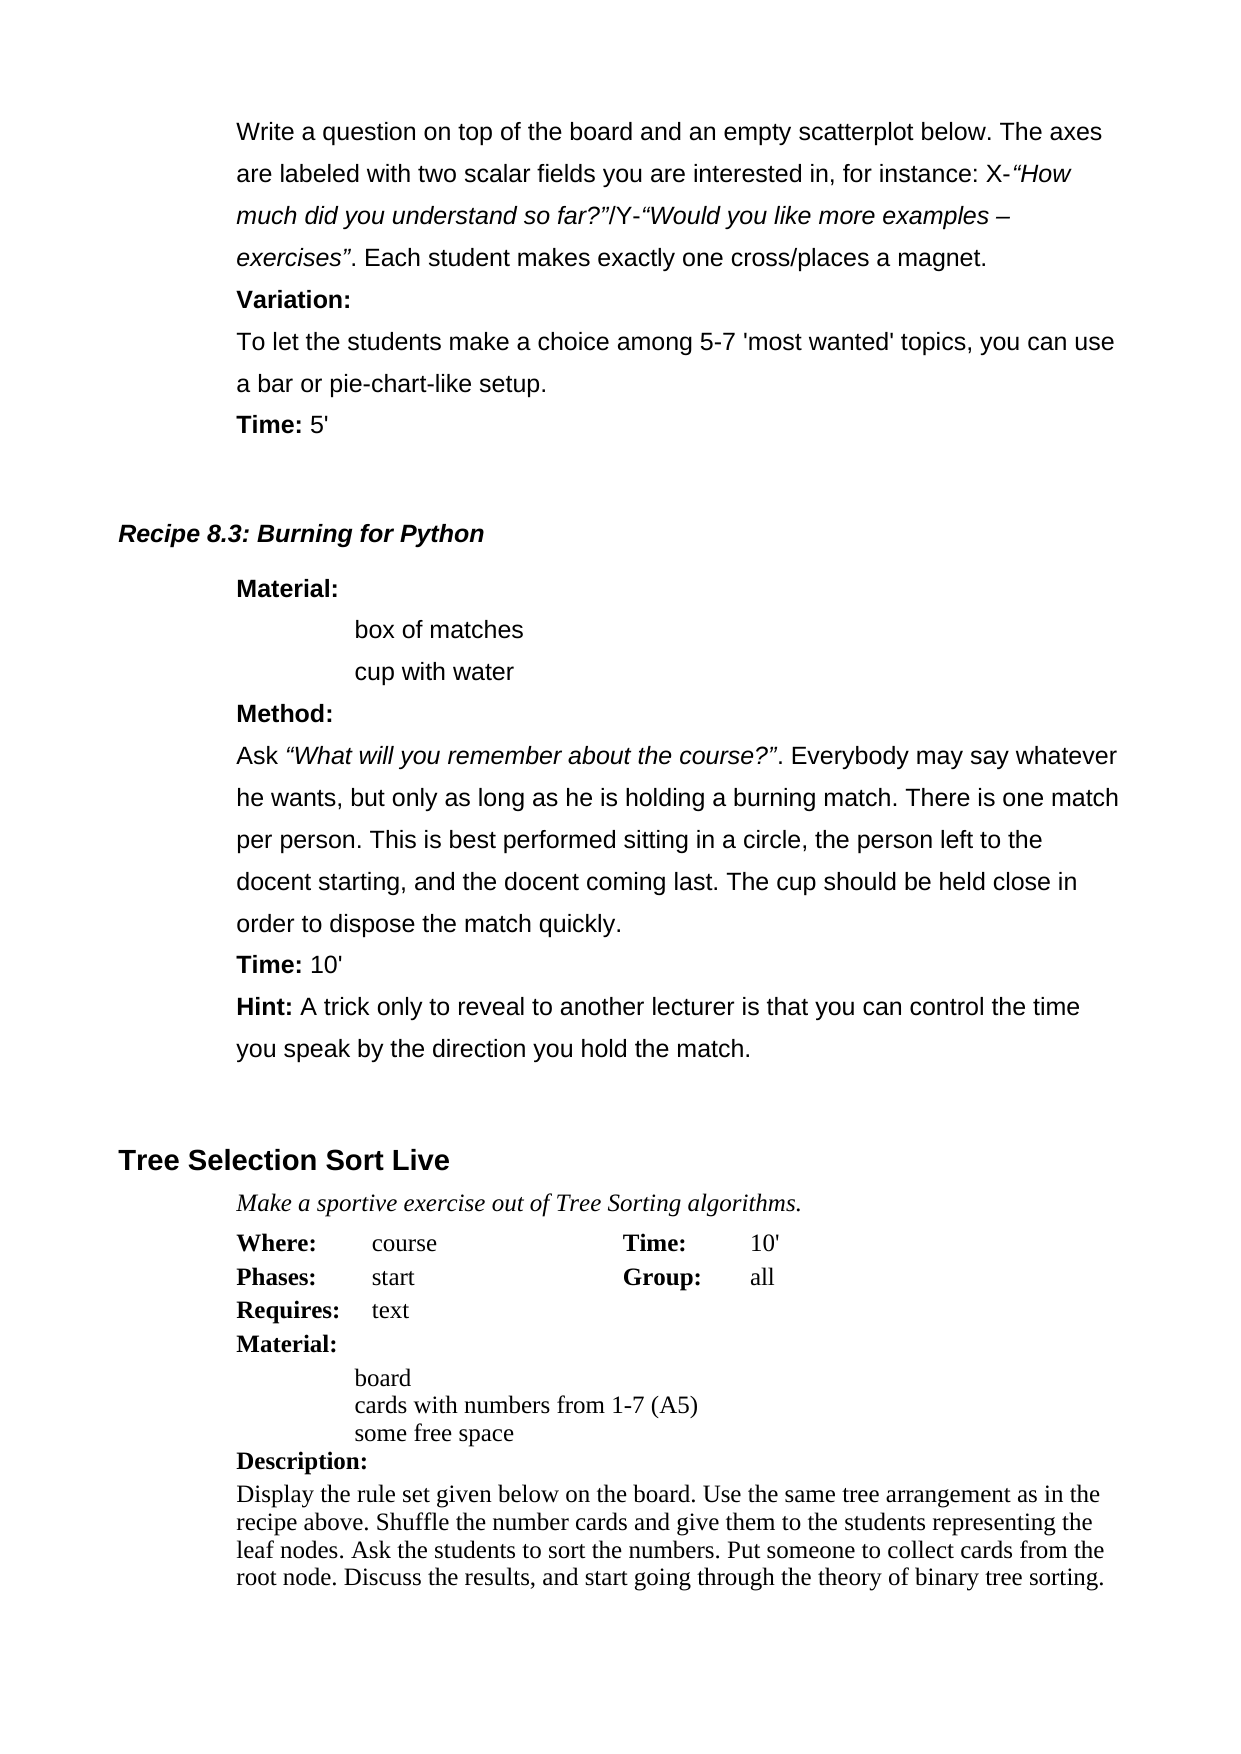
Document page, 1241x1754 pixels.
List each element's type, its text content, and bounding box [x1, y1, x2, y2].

text Phases: start Group: all [236, 1263, 1122, 1290]
text Display the rule set given below on the board. Use the same tree arrangement as in the recipe above. Shuffle the number cards and give them to the students representing the leaf nodes. Ask the students to sort the numbers. Put someone to collect cards from the root node. Discuss the results, and start going through the theory of binary tree sorting. [236, 1480, 1122, 1591]
text box of matches [354, 616, 1122, 644]
text Time: 10' [236, 951, 1122, 979]
text board [354, 1364, 1122, 1391]
text Material: [236, 1330, 1122, 1358]
text Variation: [236, 286, 1122, 313]
subtitle Recipe 8.3: Burning for Python [118, 520, 1122, 548]
text cup with water [354, 658, 1122, 686]
text Write a question on top of the board and an empty scatterplot below. The axes are labeled with two scalar fields you are interested in, for instance: X-“How much did you understand so far?”/Y-“Would you like more examples – exercises”. Each student makes exactly one cross/places a magnet. [236, 118, 1122, 272]
text Time: 5' [236, 411, 1122, 439]
text Where: course Time: 10' [236, 1229, 1122, 1257]
text Hint: A trick only to reveal to another lecturer is that you can control the time you speak by the direction you hold the match. [236, 993, 1122, 1063]
text Material: [236, 574, 1122, 602]
text cards with numbers from 1-7 (A5) [354, 1391, 1122, 1419]
text Requires: text [236, 1296, 1122, 1324]
text To let the students make a choice among 5-7 'most wanted' topics, you can use a bar or pie-chart-like setup. [236, 327, 1122, 397]
text some free space [354, 1419, 1122, 1447]
text Method: [236, 700, 1122, 728]
subtitle Tree Selection Sort Live [118, 1144, 1122, 1176]
text Make a sportive exercise out of Tree Sorting algorithms. [118, 1189, 1122, 1217]
text Description: [236, 1447, 1122, 1474]
text Ask “What will you remember about the course?”. Everybody may say whatever he wants, but only as long as he is holding a burning match. There is one match per person. This is best performed sitting in a circle, the person left to the docent starting, and the docent coming last. The cup should be held close in order to dispose the match quickly. [236, 742, 1122, 937]
